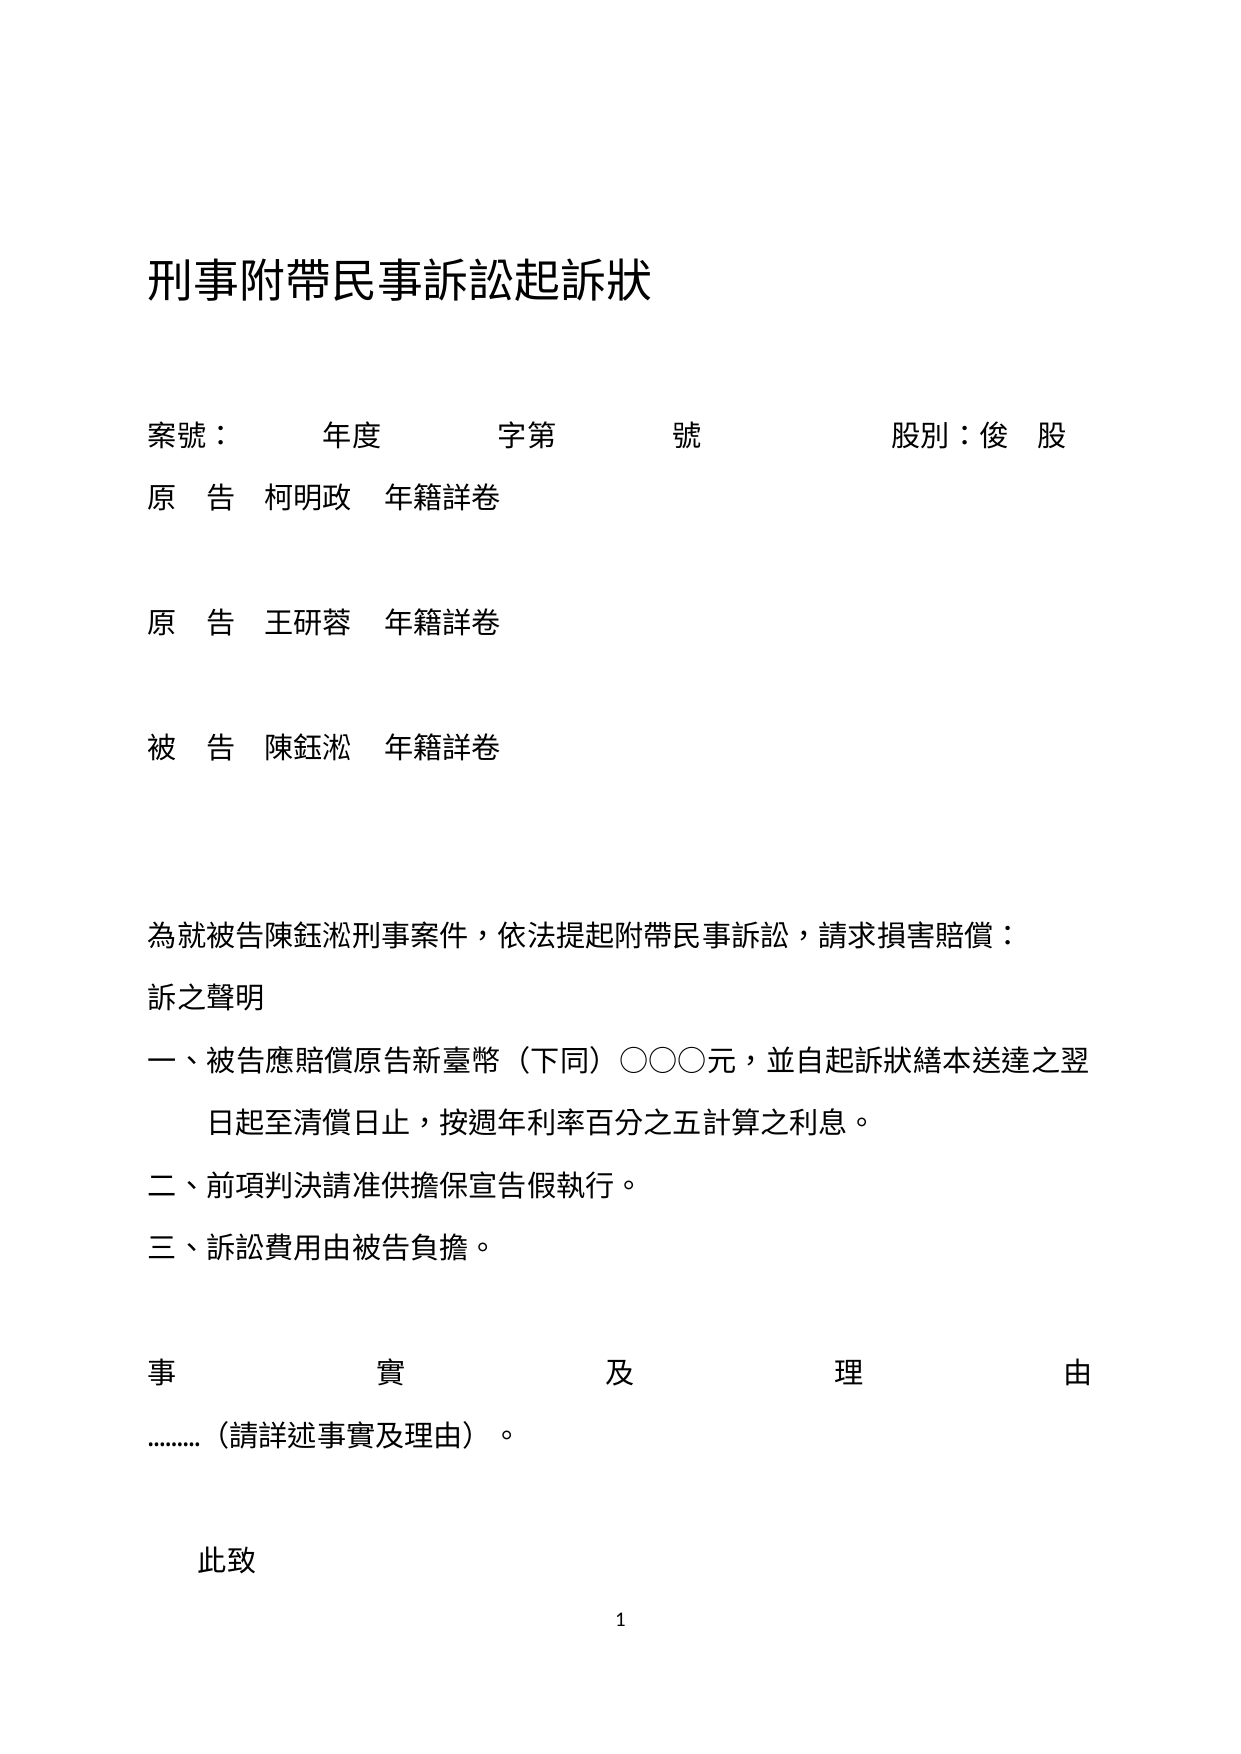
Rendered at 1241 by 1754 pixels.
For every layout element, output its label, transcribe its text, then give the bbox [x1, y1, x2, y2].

text 三、訴訟費用由被告負擔。 [148, 1204, 1092, 1267]
text 訴之聲明 [148, 954, 1092, 1017]
text 二、前項判決請准供擔保宣告假執行。 [148, 1142, 1092, 1204]
text 事實及理由 ………（請詳述事實及理由）。 [148, 1329, 1092, 1454]
text 原 告 柯明政 年籍詳卷 [148, 454, 1092, 517]
text 被 告 陳鈺淞 年籍詳卷 [148, 704, 1092, 767]
text 案號： 年度 字第 號 股別：俊 股 [148, 392, 1092, 454]
text 此致 [198, 1517, 1092, 1579]
text 原 告 王研蓉 年籍詳卷 [148, 579, 1092, 642]
text 一、被告應賠償原告新臺幣（下同）○○○元，並自起訴狀繕本送達之翌日起至清償日止，按週年利率百分之五計算之利息。 [148, 1017, 1092, 1142]
text 刑事附帶民事訴訟起訴狀 [148, 204, 1092, 329]
text 為就被告陳鈺淞刑事案件，依法提起附帶民事訴訟，請求損害賠償： [148, 892, 1092, 954]
